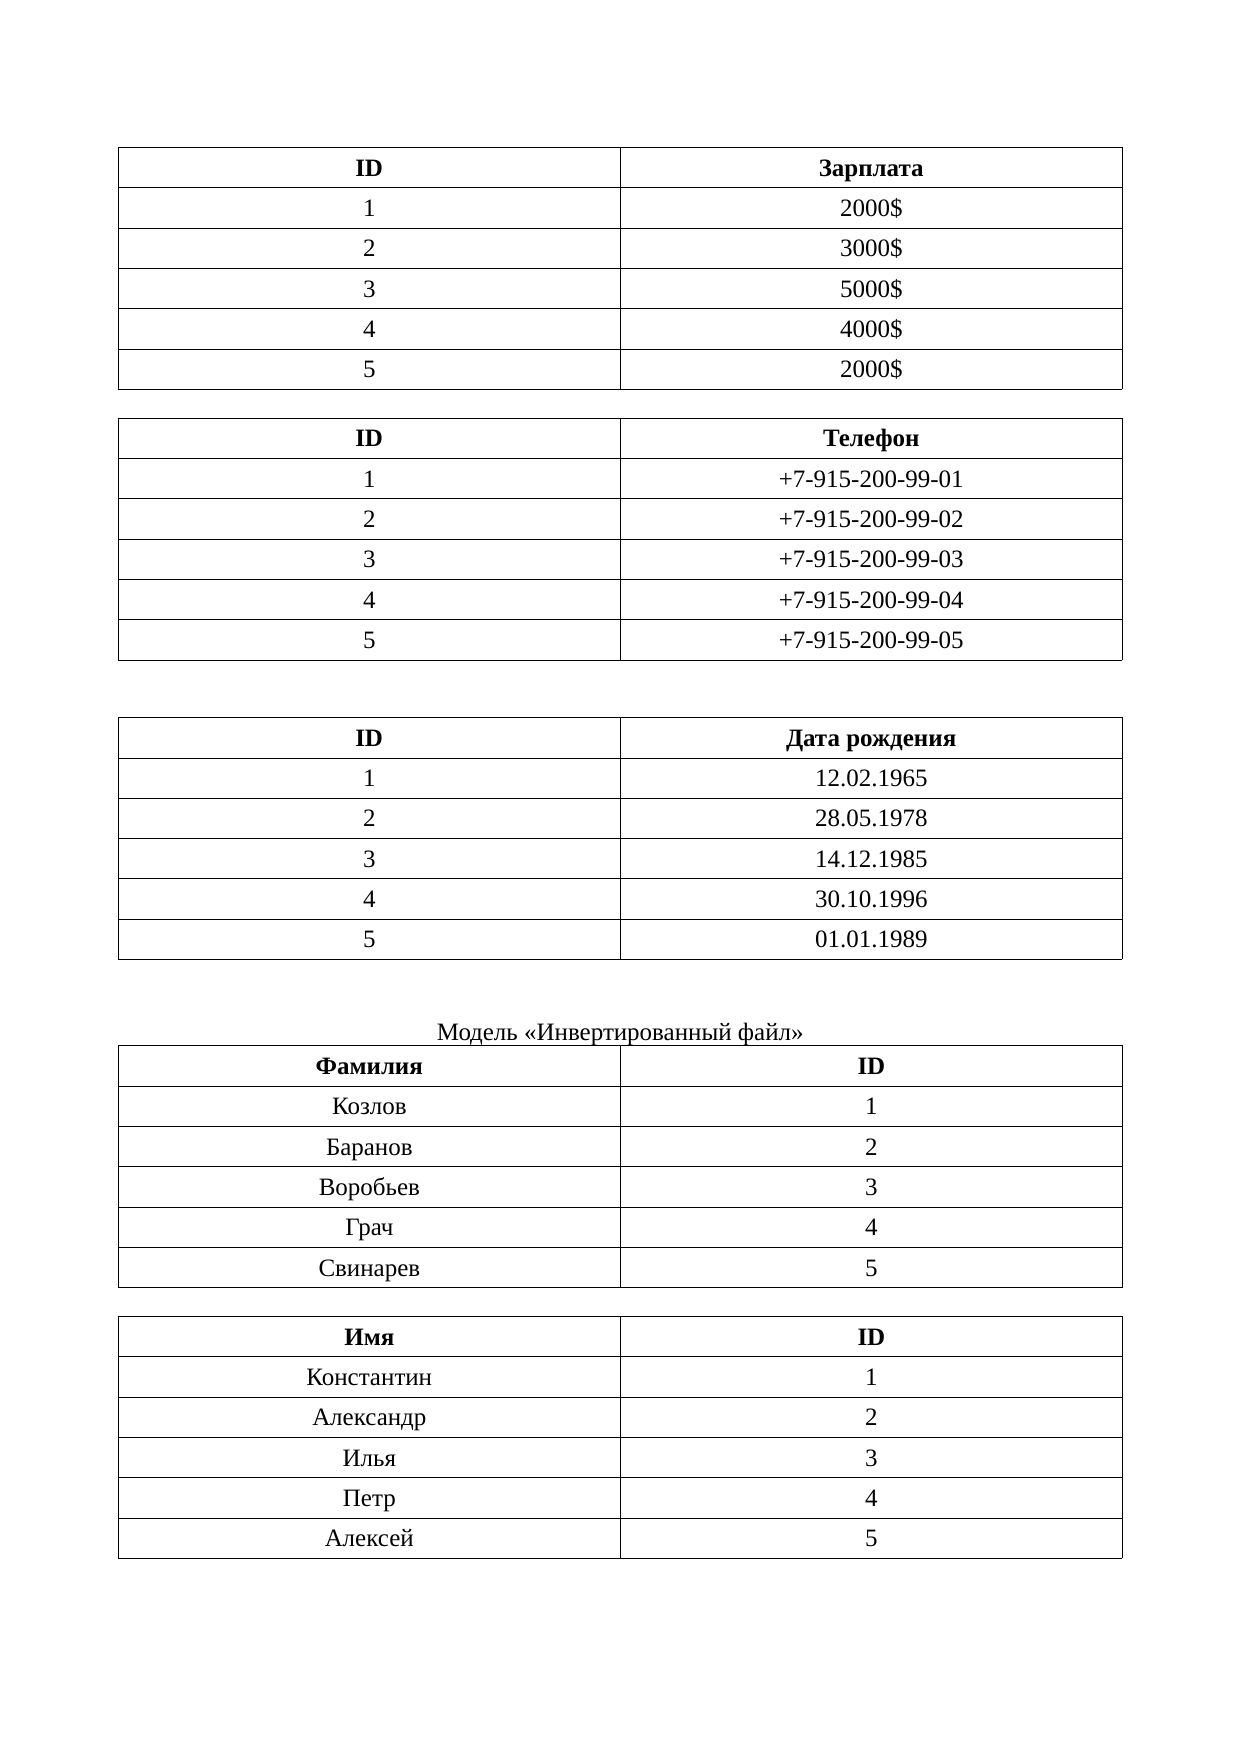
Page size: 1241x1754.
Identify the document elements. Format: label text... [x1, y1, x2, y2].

table_header Фамилия [119, 1046, 620, 1086]
table_cell 1 [119, 459, 620, 498]
table_cell Алексей [119, 1519, 620, 1558]
table_cell 2000$ [621, 350, 1122, 389]
table_cell 01.01.1989 [621, 920, 1122, 959]
table_cell 1 [119, 188, 620, 227]
table_cell +7-915-200-99-01 [621, 459, 1122, 498]
table_cell 1 [119, 759, 620, 798]
table_cell +7-915-200-99-03 [621, 540, 1122, 579]
table_cell 5 [621, 1519, 1122, 1558]
table_cell 5 [621, 1248, 1122, 1287]
table_header Дата рождения [621, 718, 1122, 757]
table_cell Козлов [119, 1087, 620, 1126]
table_cell Александр [119, 1398, 620, 1437]
table_header ID [119, 718, 620, 757]
table_header Зарплата [621, 148, 1122, 187]
text Модель «Инвертированный файл» [118, 1017, 1122, 1045]
table_cell 4000$ [621, 309, 1122, 348]
table_cell 3 [119, 839, 620, 878]
table_cell Свинарев [119, 1248, 620, 1287]
table_cell +7-915-200-99-02 [621, 499, 1122, 538]
table_cell 2 [119, 229, 620, 268]
table_cell 3000$ [621, 229, 1122, 268]
table_header ID [621, 1317, 1122, 1356]
table_cell 12.02.1965 [621, 759, 1122, 798]
table_cell 30.10.1996 [621, 879, 1122, 919]
table_cell 1 [621, 1357, 1122, 1397]
table_cell 3 [621, 1167, 1122, 1207]
table_cell 2 [621, 1127, 1122, 1166]
table_cell 5000$ [621, 269, 1122, 308]
table_cell Петр [119, 1478, 620, 1518]
table_cell Воробьев [119, 1167, 620, 1207]
table_cell 1 [621, 1087, 1122, 1126]
table_cell 4 [119, 580, 620, 619]
table_cell Грач [119, 1208, 620, 1247]
table_header ID [119, 148, 620, 187]
table_header ID [621, 1046, 1122, 1086]
table_cell 2 [119, 499, 620, 538]
table_cell 2 [119, 799, 620, 838]
table_cell 4 [621, 1478, 1122, 1518]
table_cell 3 [119, 269, 620, 308]
table_cell 5 [119, 920, 620, 959]
table_cell 3 [119, 540, 620, 579]
table_cell 14.12.1985 [621, 839, 1122, 878]
table_header Имя [119, 1317, 620, 1356]
table_cell 2000$ [621, 188, 1122, 227]
table_cell 5 [119, 620, 620, 659]
table_cell 28.05.1978 [621, 799, 1122, 838]
table_cell 4 [621, 1208, 1122, 1247]
table_cell +7-915-200-99-05 [621, 620, 1122, 659]
table_cell Илья [119, 1438, 620, 1477]
table_cell +7-915-200-99-04 [621, 580, 1122, 619]
table_cell 3 [621, 1438, 1122, 1477]
table_cell 4 [119, 879, 620, 919]
table_cell 2 [621, 1398, 1122, 1437]
table_cell 4 [119, 309, 620, 348]
table_cell Константин [119, 1357, 620, 1397]
table_cell 5 [119, 350, 620, 389]
table_cell Баранов [119, 1127, 620, 1166]
table_header ID [119, 419, 620, 458]
table_header Телефон [621, 419, 1122, 458]
